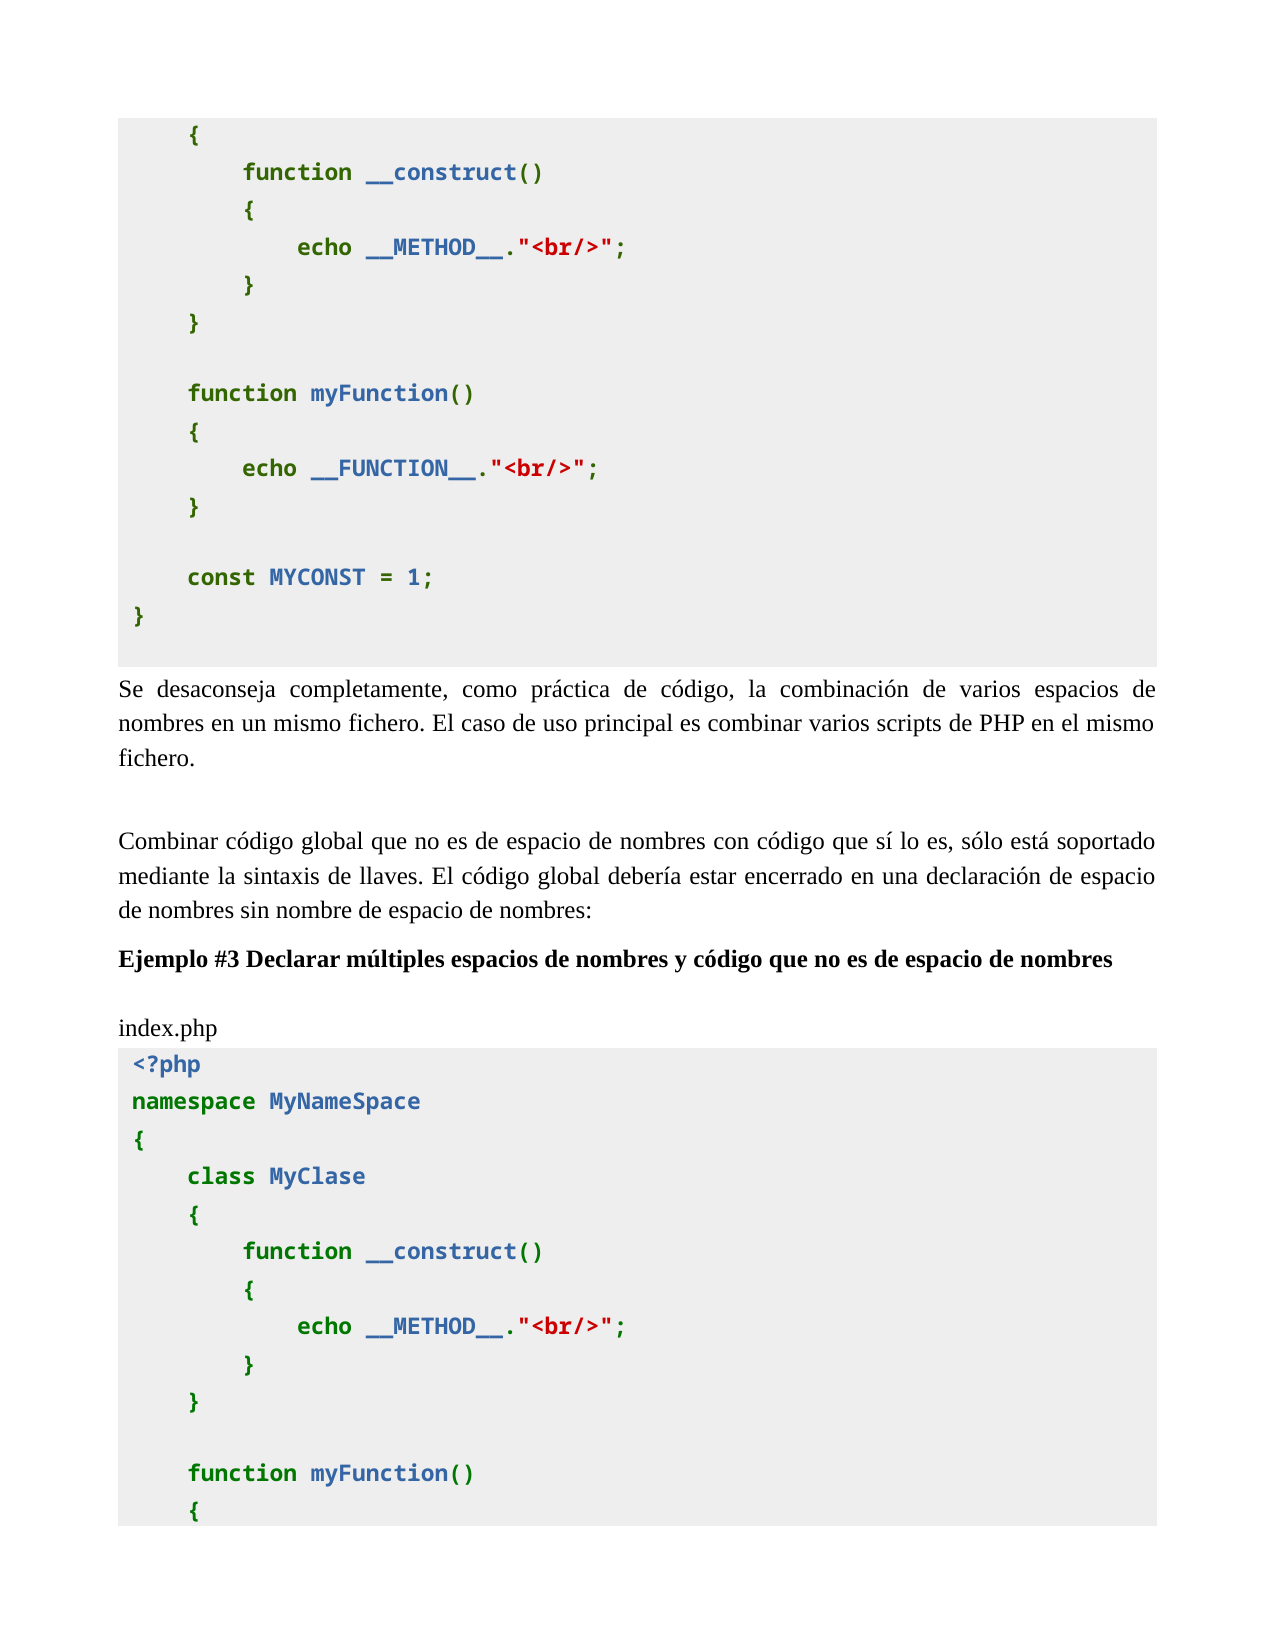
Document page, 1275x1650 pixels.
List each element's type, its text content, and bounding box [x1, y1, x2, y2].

text } [118, 490, 1157, 521]
text class MyClase [118, 1160, 1157, 1191]
text namespace MyNameSpace [118, 1085, 1157, 1116]
text function __construct() [118, 1235, 1157, 1266]
text { [118, 118, 1157, 149]
text index.php [118, 1013, 1157, 1042]
text } [118, 1348, 1157, 1379]
text } [118, 268, 1157, 299]
text { [118, 1273, 1157, 1304]
text function myFunction() [118, 377, 1157, 408]
text } [118, 1385, 1157, 1416]
text { [118, 415, 1157, 446]
text } [118, 306, 1157, 337]
text Combinar código global que no es de espacio de nombres con código que sí lo es, sólo está soportado mediante la sintaxis de llaves. El código global debería estar encerrado en una declaración de espacio de nombres sin nombre de espacio de nombres: [118, 826, 1157, 924]
text <?php [118, 1048, 1157, 1079]
text echo __METHOD__."<br/>"; [118, 231, 1157, 262]
text } [118, 599, 1157, 667]
text const MYCONST = 1; [118, 561, 1157, 592]
text { [118, 193, 1157, 224]
text Ejemplo #3 Declarar múltiples espacios de nombres y código que no es de espacio de nombres [118, 944, 1157, 973]
text echo __FUNCTION__."<br/>"; [118, 452, 1157, 483]
text { [118, 1494, 1157, 1526]
text Se desaconseja completamente, como práctica de código, la combinación de varios espacios de nombres en un mismo fichero. El caso de uso principal es combinar varios scripts de PHP en el mismo fichero. [118, 674, 1157, 771]
text { [118, 1198, 1157, 1229]
text function __construct() [118, 156, 1157, 187]
text function myFunction() [118, 1457, 1157, 1488]
text { [118, 1123, 1157, 1154]
text echo __METHOD__."<br/>"; [118, 1310, 1157, 1341]
